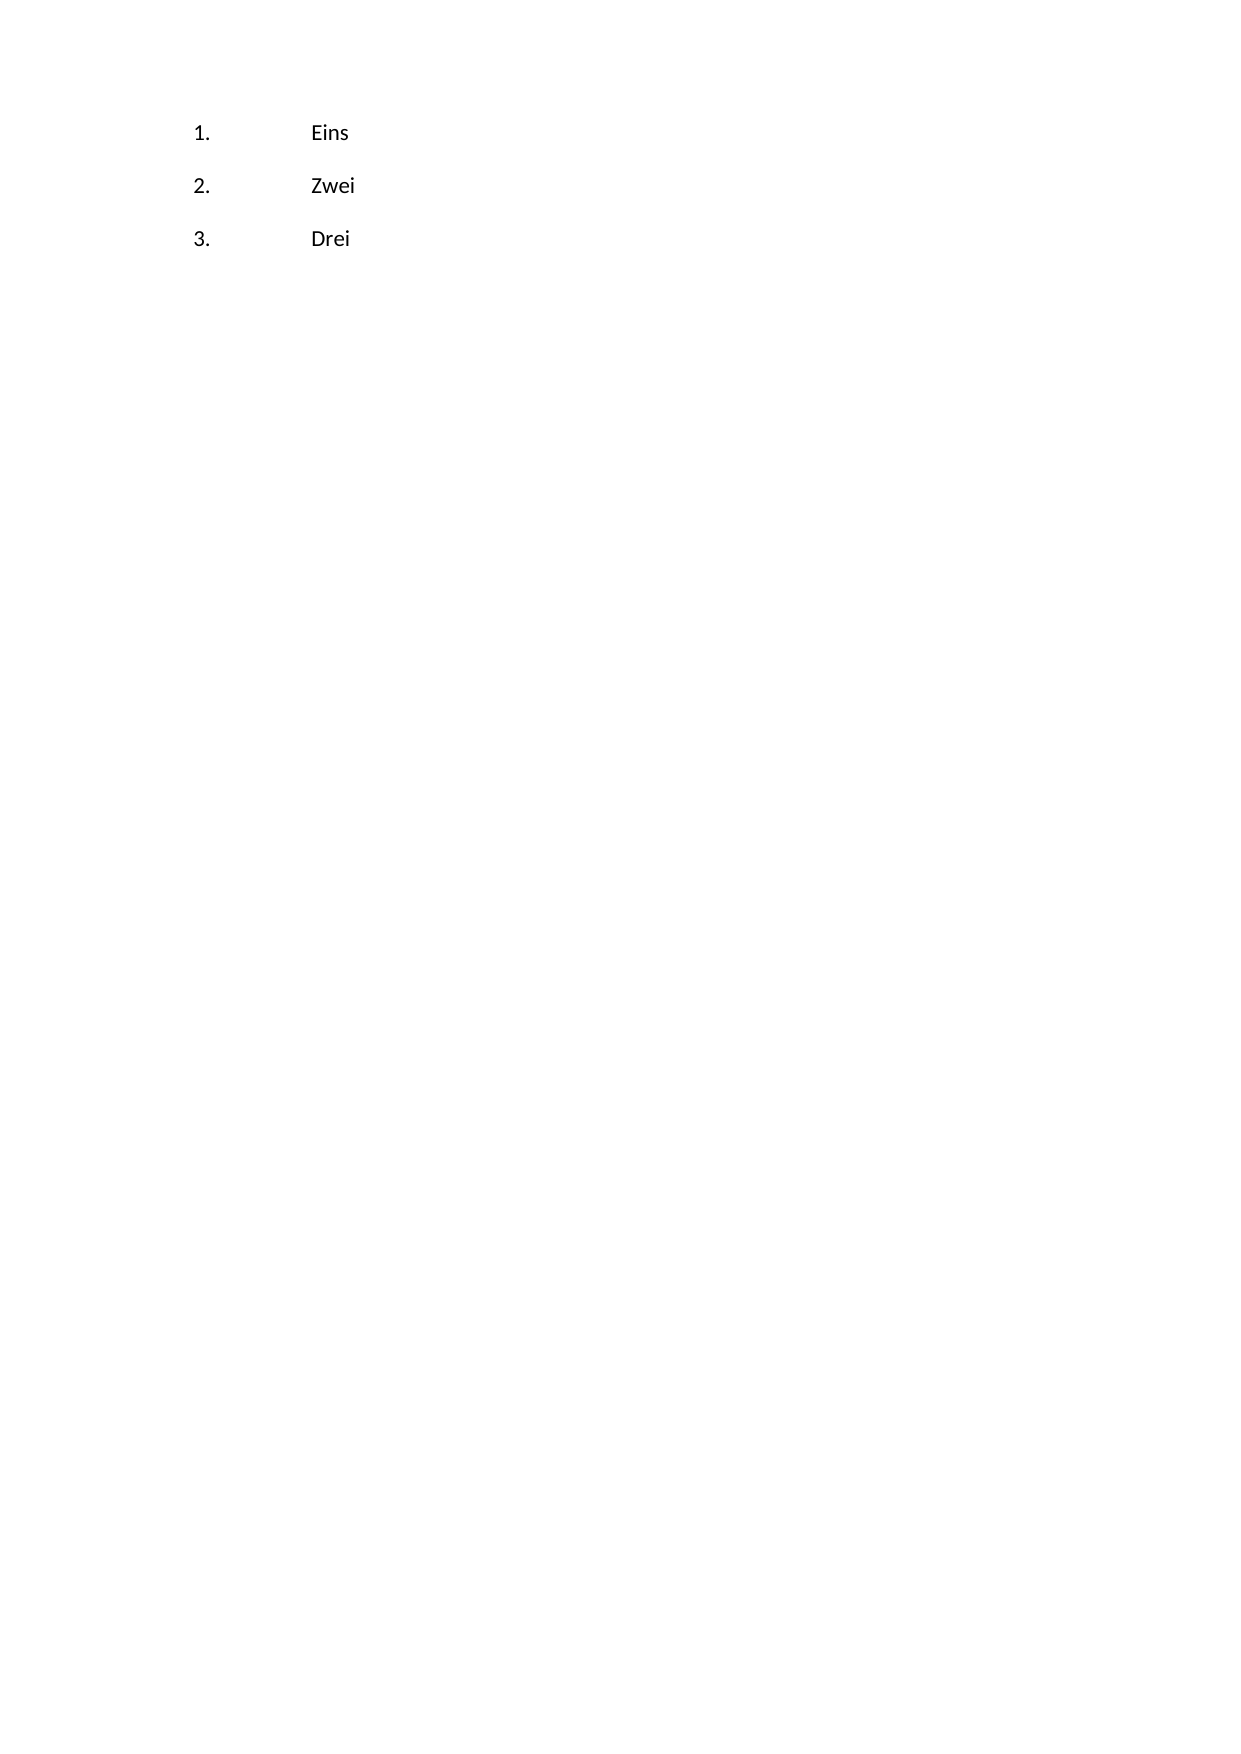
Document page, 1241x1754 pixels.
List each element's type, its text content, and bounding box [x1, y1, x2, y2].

list Zwei [193, 171, 1122, 199]
list Drei [193, 224, 1122, 252]
list Eins [193, 118, 1122, 146]
